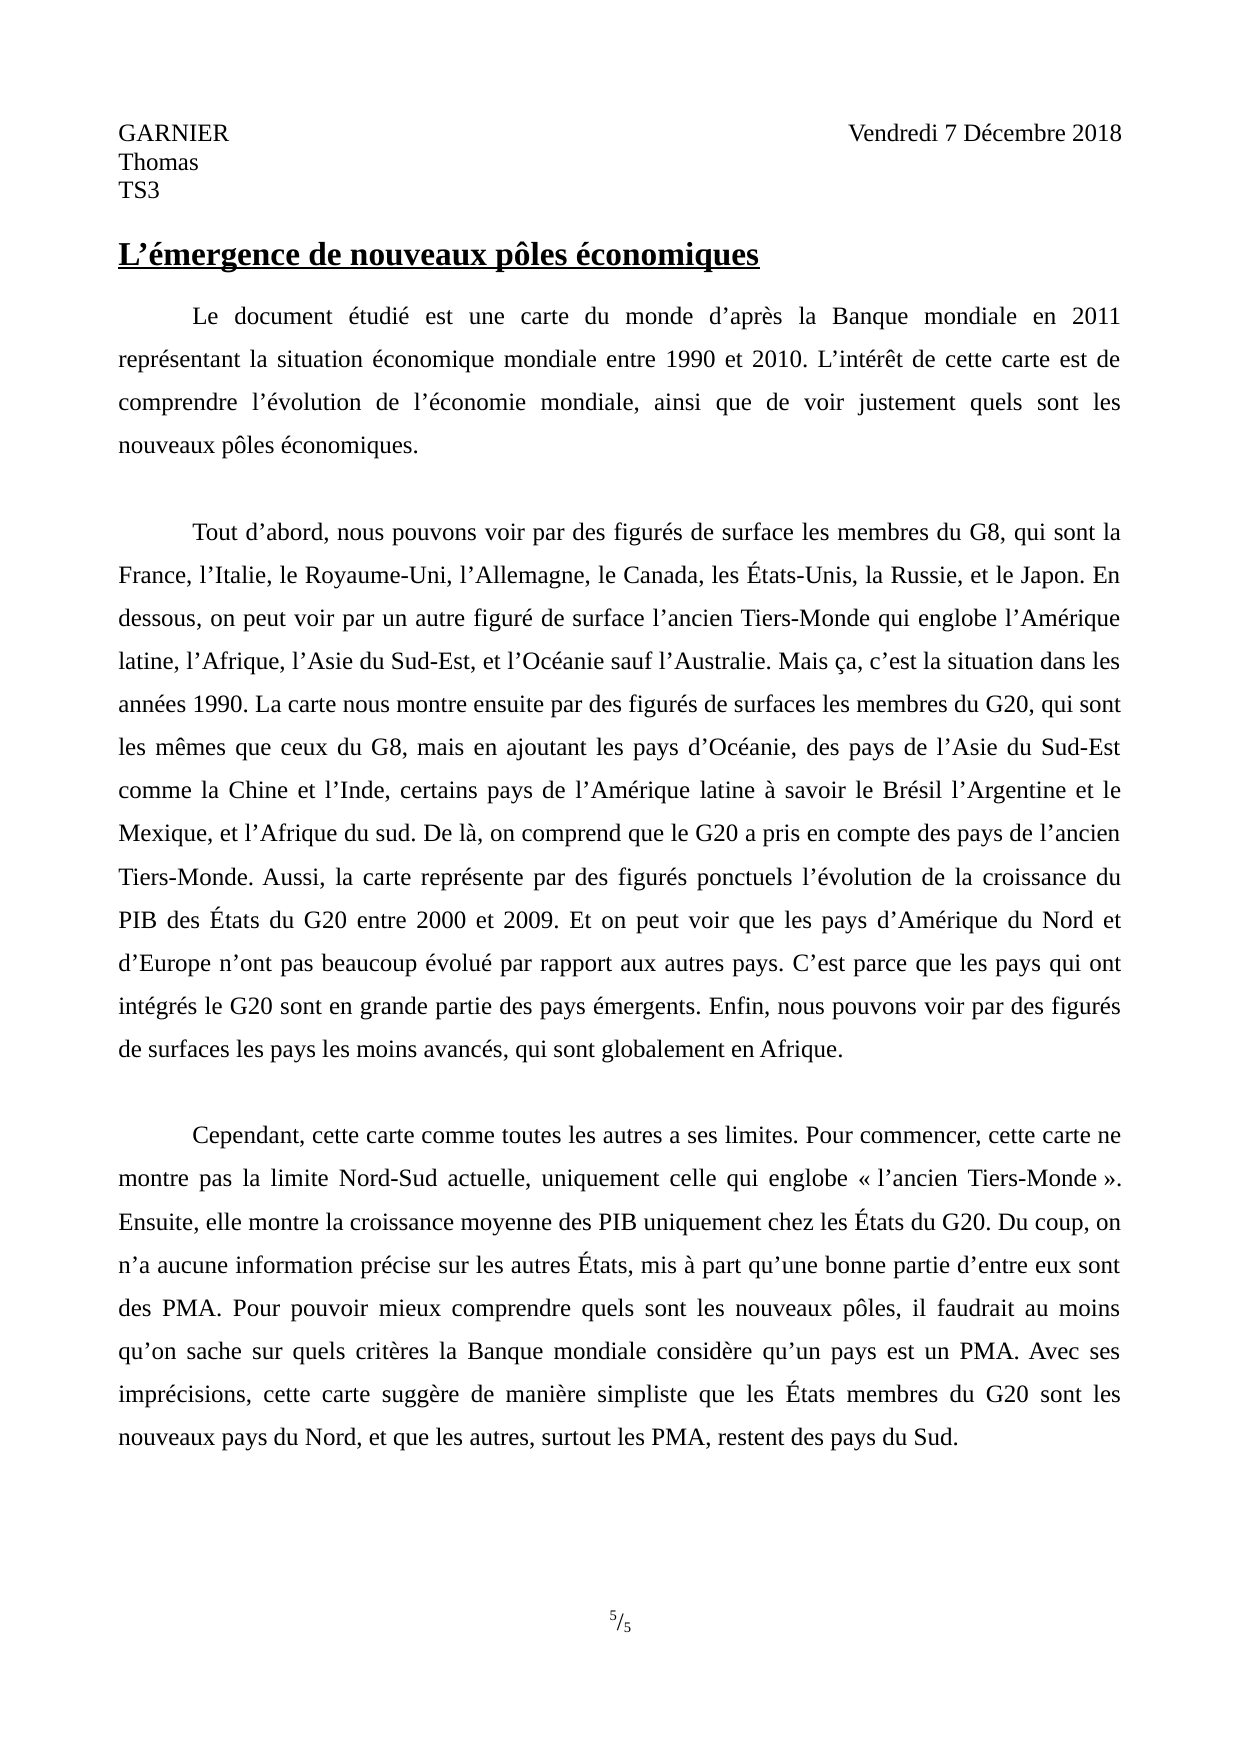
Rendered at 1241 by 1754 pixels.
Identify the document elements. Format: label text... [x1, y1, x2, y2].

text Le document étudié est une carte du monde d’après la Banque mondiale en 2011 représentant la situation économique mondiale entre 1990 et 2010. L’intérêt de cette carte est de comprendre l’évolution de l’économie mondiale, ainsi que de voir justement quels sont les nouveaux pôles économiques. [118, 301, 1122, 459]
text Tout d’abord, nous pouvons voir par des figurés de surface les membres du G8, qui sont la France, l’Italie, le Royaume-Uni, l’Allemagne, le Canada, les États-Unis, la Russie, et le Japon. En dessous, on peut voir par un autre figuré de surface l’ancien Tiers-Monde qui englobe l’Amérique latine, l’Afrique, l’Asie du Sud-Est, et l’Océanie sauf l’Australie. Mais ça, c’est la situation dans les années 1990. La carte nous montre ensuite par des figurés de surfaces les membres du G20, qui sont les mêmes que ceux du G8, mais en ajoutant les pays d’Océanie, des pays de l’Asie du Sud-Est comme la Chine et l’Inde, certains pays de l’Amérique latine à savoir le Brésil l’Argentine et le Mexique, et l’Afrique du sud. De là, on comprend que le G20 a pris en compte des pays de l’ancien Tiers-Monde. Aussi, la carte représente par des figurés ponctuels l’évolution de la croissance du PIB des États du G20 entre 2000 et 2009. Et on peut voir que les pays d’Amérique du Nord et d’Europe n’ont pas beaucoup évolué par rapport aux autres pays. C’est parce que les pays qui ont intégrés le G20 sont en grande partie des pays émergents. Enfin, nous pouvons voir par des figurés de surfaces les pays les moins avancés, qui sont globalement en Afrique. [118, 517, 1122, 1063]
text L’émergence de nouveaux pôles économiques [118, 234, 1122, 272]
text Cependant, cette carte comme toutes les autres a ses limites. Pour commencer, cette carte ne montre pas la limite Nord-Sud actuelle, uniquement celle qui englobe « l’ancien Tiers-Monde ». Ensuite, elle montre la croissance moyenne des PIB uniquement chez les États du G20. Du coup, on n’a aucune information précise sur les autres États, mis à part qu’une bonne partie d’entre eux sont des PMA. Pour pouvoir mieux comprendre quels sont les nouveaux pôles, il faudrait au moins qu’on sache sur quels critères la Banque mondiale considère qu’un pays est un PMA. Avec ses imprécisions, cette carte suggère de manière simpliste que les États membres du G20 sont les nouveaux pays du Nord, et que les autres, surtout les PMA, restent des pays du Sud. [118, 1120, 1122, 1451]
